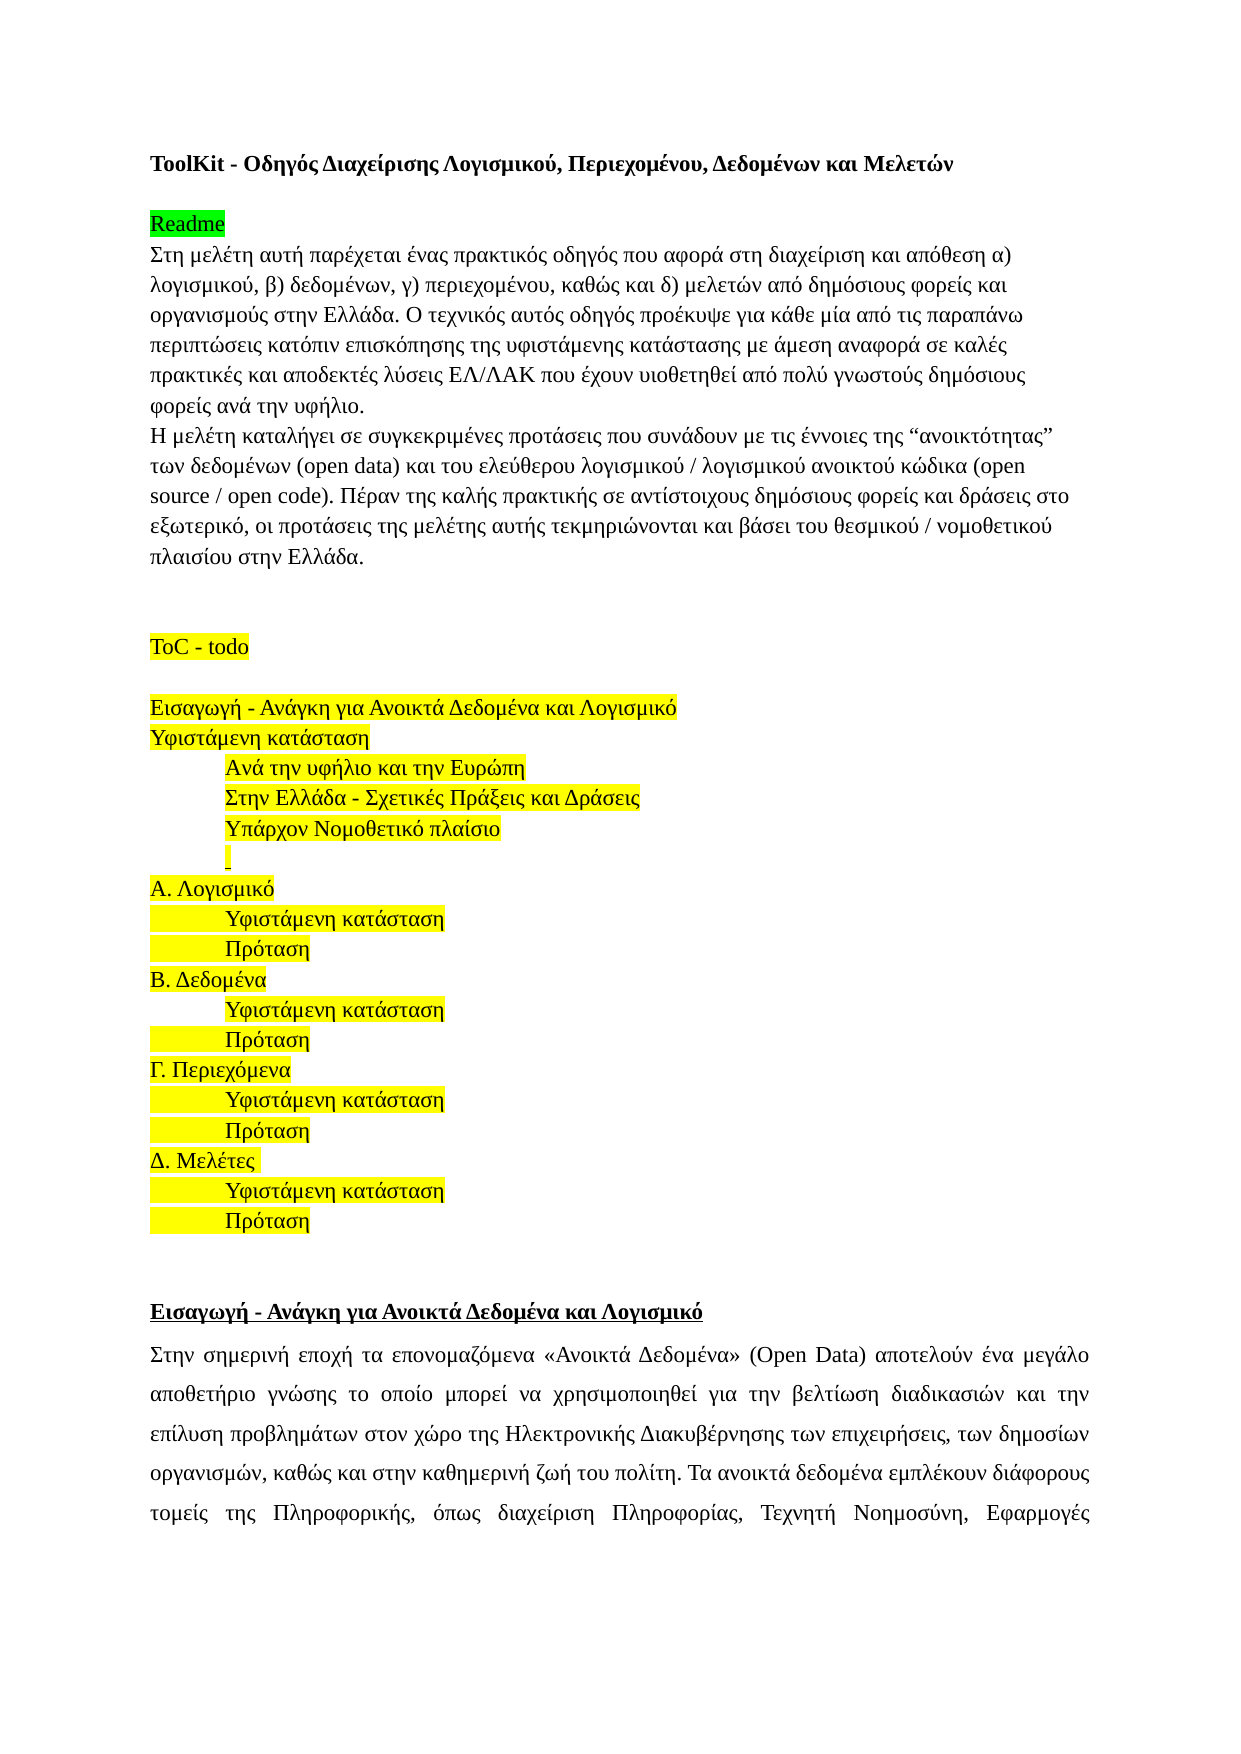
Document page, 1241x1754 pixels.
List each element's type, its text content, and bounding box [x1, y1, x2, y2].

text Readme [150, 210, 1091, 237]
text Υφιστάμενη κατάσταση [150, 905, 1091, 932]
text Α. Λογισμικό [150, 875, 1091, 901]
text Υφιστάμενη κατάσταση [150, 724, 1091, 750]
text Δ. Μελέτες [150, 1147, 1091, 1173]
text Υφιστάμενη κατάσταση [150, 1177, 1091, 1203]
text ToC - todo [150, 633, 1091, 660]
text Γ. Περιεχόμενα [150, 1056, 1091, 1083]
text Στη μελέτη αυτή παρέχεται ένας πρακτικός οδηγός που αφορά στη διαχείριση και απόθεση α) λογισμικού, β) δεδομένων, γ) περιεχομένου, καθώς και δ) μελετών από δημόσιους φορείς και οργανισμούς στην Ελλάδα. Ο τεχνικός αυτός οδηγός προέκυψε για κάθε μία από τις παραπάνω περιπτώσεις κατόπιν επισκόπησης της υφιστάμενης κατάστασης με άμεση αναφορά σε καλές πρακτικές και αποδεκτές λύσεις ΕΛ/ΛΑΚ που έχουν υιοθετηθεί από πολύ γνωστούς δημόσιους φορείς ανά την υφήλιο. [150, 241, 1091, 418]
text Υφιστάμενη κατάσταση [150, 996, 1091, 1022]
text Aνά την υφήλιο και την Ευρώπη [150, 754, 1091, 781]
text Υφιστάμενη κατάσταση [150, 1086, 1091, 1113]
text Πρόταση [150, 1026, 1091, 1052]
text Πρόταση [150, 1207, 1091, 1234]
text Β. Δεδομένα [150, 966, 1091, 992]
text Στην σημερινή εποχή τα επονομαζόμενα «Ανοικτά Δεδομένα» (Open Data) αποτελούν ένα μεγάλο αποθετήριο γνώσης το οποίο μπορεί να χρησιμοποιηθεί για την βελτίωση διαδικασιών και την επίλυση προβλημάτων στον χώρο της Ηλεκτρονικής Διακυβέρνησης των επιχειρήσεις, των δημοσίων οργανισμών, καθώς και στην καθημερινή ζωή του πολίτη. Τα ανοικτά δεδομένα εμπλέκουν διάφορους τομείς της Πληροφορικής, όπως διαχείριση Πληροφορίας, Τεχνητή Νοημοσύνη, Εφαρμογές [150, 1341, 1091, 1525]
text ToolKit - Οδηγός Διαχείρισης Λογισμικού, Περιεχομένου, Δεδομένων και Μελετών [150, 150, 1091, 176]
text Υπάρχον Νομοθετικό πλαίσιο [150, 814, 1091, 841]
text Πρόταση [150, 1117, 1091, 1143]
text Στην Ελλάδα - Σχετικές Πράξεις και Δράσεις [150, 784, 1091, 811]
text Πρόταση [150, 935, 1091, 962]
text Εισαγωγή - Ανάγκη για Ανοικτά Δεδομένα και Λογισμικό [150, 694, 1091, 720]
text Εισαγωγή - Ανάγκη για Ανοικτά Δεδομένα και Λογισμικό [150, 1298, 1091, 1324]
text Η μελέτη καταλήγει σε συγκεκριμένες προτάσεις που συνάδουν με τις έννοιες της “ανοικτότητας” των δεδομένων (open data) και του ελεύθερου λογισμικού / λογισμικού ανοικτού κώδικα (open source / open code). Πέραν της καλής πρακτικής σε αντίστοιχους δημόσιους φορείς και δράσεις στο εξωτερικό, οι προτάσεις της μελέτης αυτής τεκμηριώνονται και βάσει του θεσμικού / νομοθετικού πλαισίου στην Ελλάδα. [150, 422, 1091, 569]
